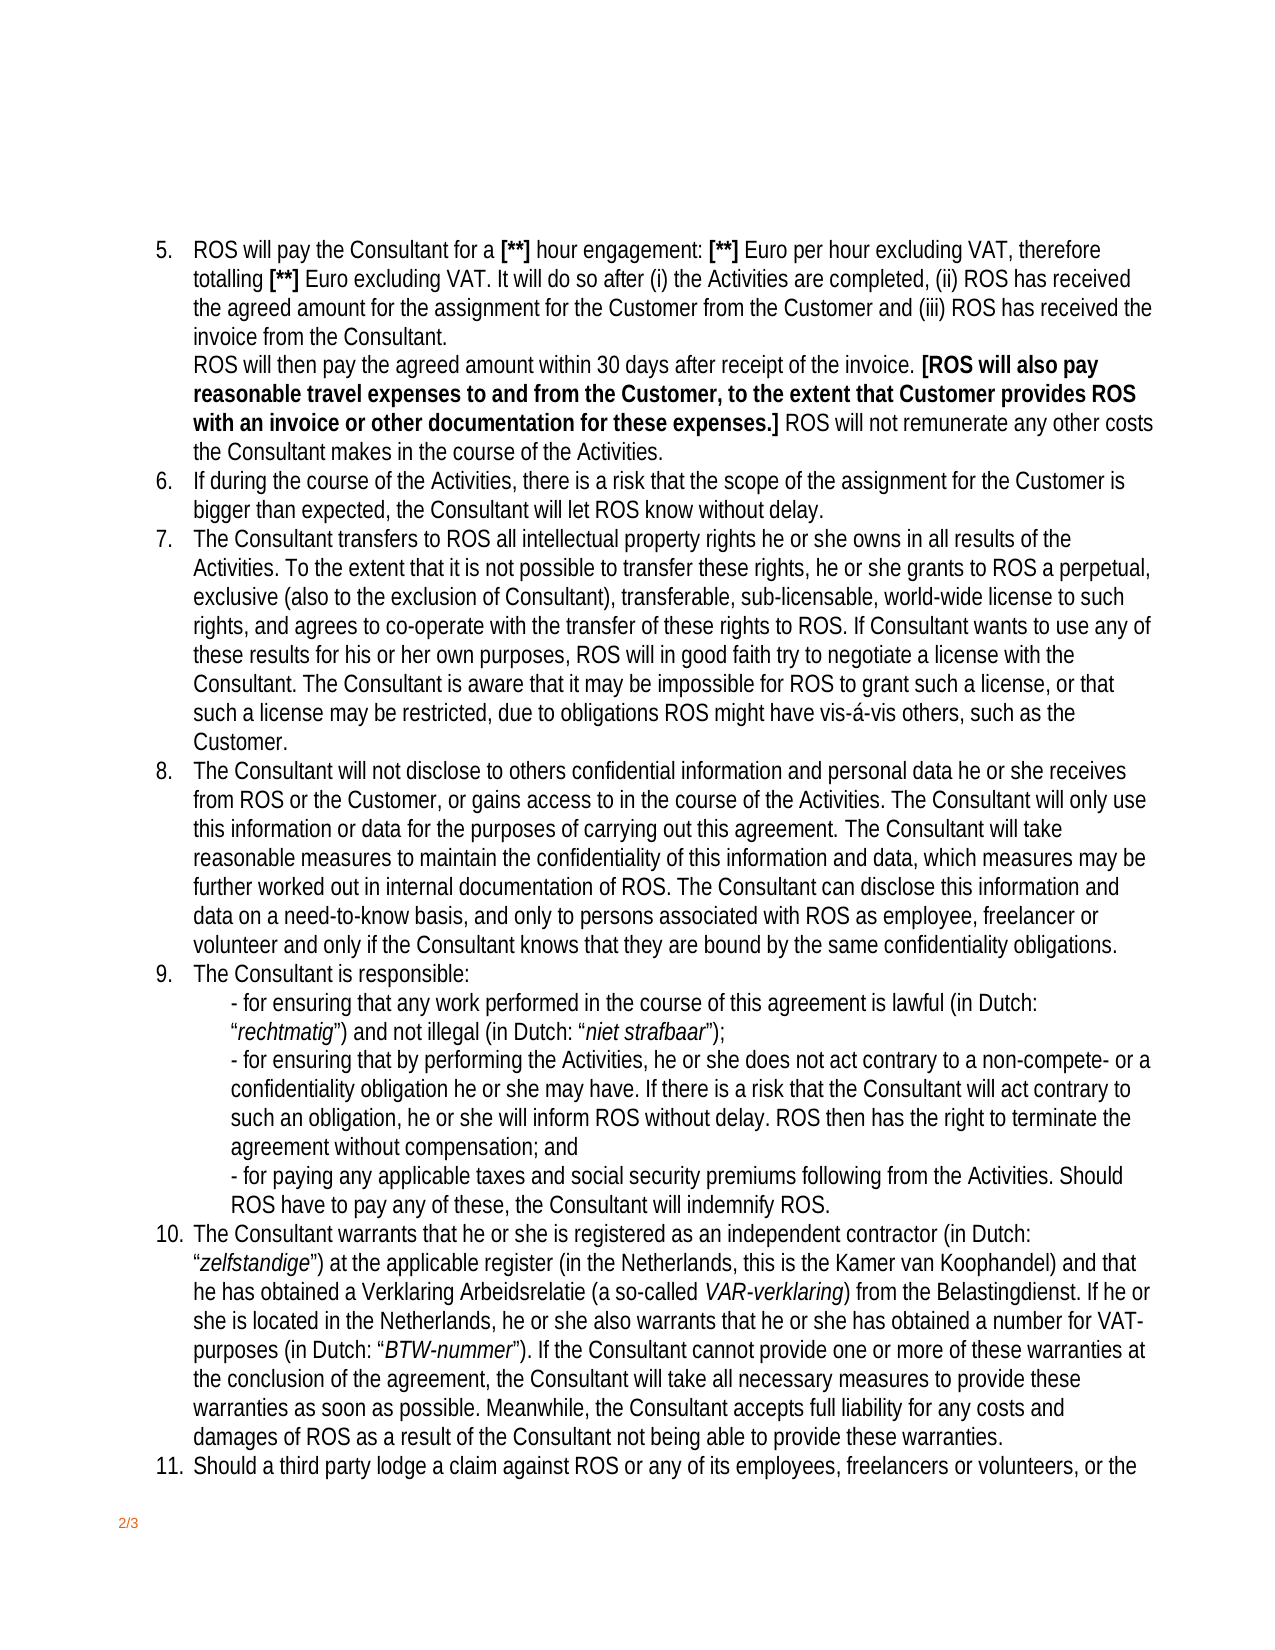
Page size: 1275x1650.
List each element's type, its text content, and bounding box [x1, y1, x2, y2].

list - for ensuring that any work performed in the course of this agreement is lawful (in Dutch: “rechtmatig”) and not illegal (in Dutch: “niet strafbaar”); [193, 987, 1157, 1045]
list If during the course of the Activities, there is a risk that the scope of the assignment for the Customer is bigger than expected, the Consultant will let ROS know without delay. [156, 466, 1157, 524]
list The Consultant will not disclose to others confidential information and personal data he or she receives from ROS or the Customer, or gains access to in the course of the Activities. The Consultant will only use this information or data for the purposes of carrying out this agreement. The Consultant will take reasonable measures to maintain the confidentiality of this information and data, which measures may be further worked out in internal documentation of ROS. The Consultant can disclose this information and data on a need-to-know basis, and only to persons associated with ROS as employee, freelancer or volunteer and only if the Consultant knows that they are bound by the same confidentiality obligations. [156, 756, 1157, 958]
list The Consultant transfers to ROS all intellectual property rights he or she owns in all results of the Activities. To the extent that it is not possible to transfer these rights, he or she grants to ROS a perpetual, exclusive (also to the exclusion of Consultant), transferable, sub-licensable, world-wide license to such rights, and agrees to co-operate with the transfer of these rights to ROS. If Consultant wants to use any of these results for his or her own purposes, ROS will in good faith try to negotiate a license with the Consultant. The Consultant is aware that it may be impossible for ROS to grant such a license, or that such a license may be restricted, due to obligations ROS might have vis-á-vis others, such as the Customer. [156, 524, 1157, 756]
list - for paying any applicable taxes and social security premiums following from the Activities. Should ROS have to pay any of these, the Consultant will indemnify ROS. [193, 1161, 1157, 1219]
list Should a third party lodge a claim against ROS or any of its employees, freelancers or volunteers, or the [156, 1451, 1157, 1480]
list ROS will pay the Consultant for a [**] hour engagement: [**] Euro per hour excluding VAT, therefore totalling [**] Euro excluding VAT. It will do so after (i) the Activities are completed, (ii) ROS has received the agreed amount for the assignment for the Customer from the Customer and (iii) ROS has received the invoice from the Consultant. [156, 234, 1157, 350]
list The Consultant is responsible: [156, 958, 1157, 987]
list ROS will then pay the agreed amount within 30 days after receipt of the invoice. [ROS will also pay reasonable travel expenses to and from the Customer, to the extent that Customer provides ROS with an invoice or other documentation for these expenses.] ROS will not remunerate any other costs the Consultant makes in the course of the Activities. [156, 350, 1157, 466]
list The Consultant warrants that he or she is registered as an independent contractor (in Dutch: “zelfstandige”) at the applicable register (in the Netherlands, this is the Kamer van Koophandel) and that he has obtained a Verklaring Arbeidsrelatie (a so-called VAR-verklaring) from the Belastingdienst. If he or she is located in the Netherlands, he or she also warrants that he or she has obtained a number for VAT-purposes (in Dutch: “BTW-nummer”). If the Consultant cannot provide one or more of these warranties at the conclusion of the agreement, the Consultant will take all necessary measures to provide these warranties as soon as possible. Meanwhile, the Consultant accepts full liability for any costs and damages of ROS as a result of the Consultant not being able to provide these warranties. [156, 1219, 1157, 1451]
list - for ensuring that by performing the Activities, he or she does not act contrary to a non-compete- or a confidentiality obligation he or she may have. If there is a risk that the Consultant will act contrary to such an obligation, he or she will inform ROS without delay. ROS then has the right to terminate the agreement without compensation; and [193, 1045, 1157, 1161]
